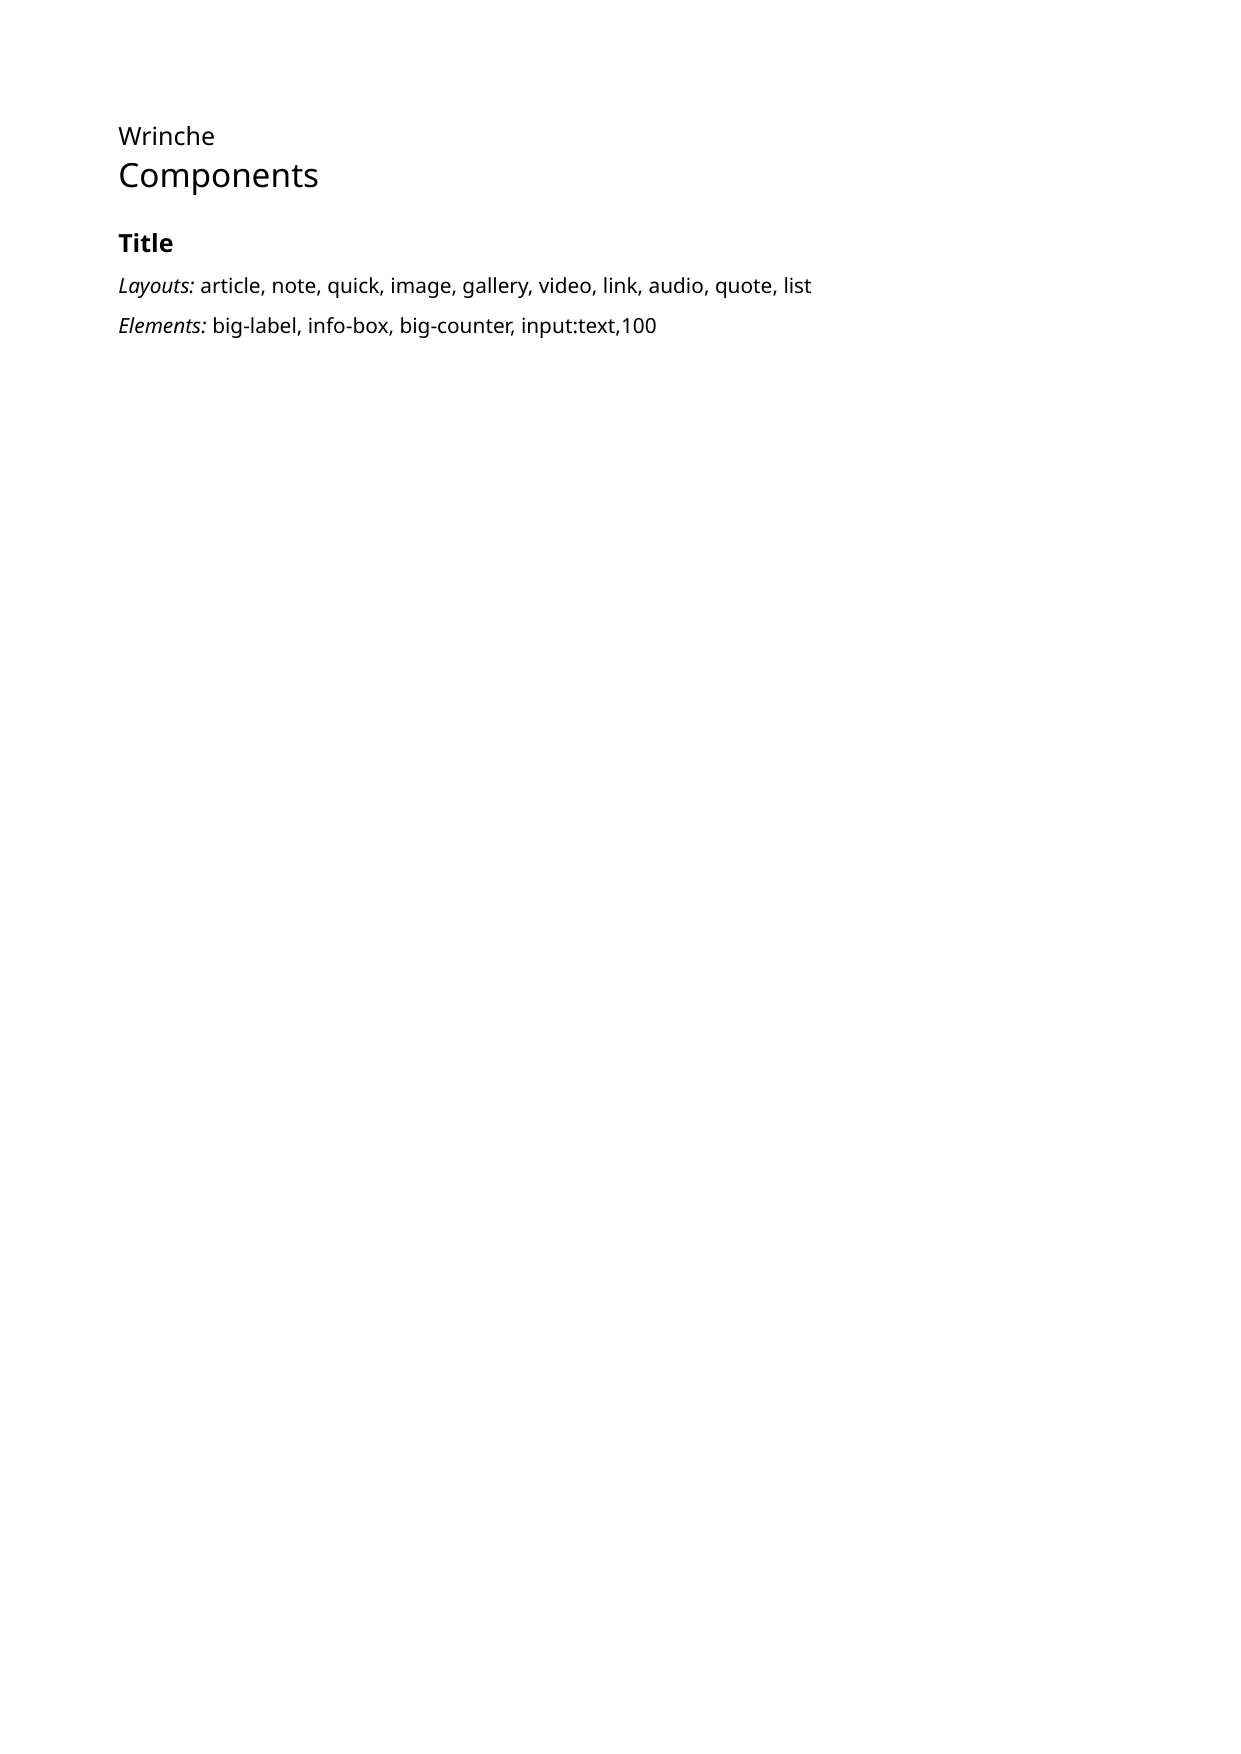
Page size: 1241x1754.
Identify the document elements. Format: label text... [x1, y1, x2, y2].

text Layouts: article, note, quick, image, gallery, video, link, audio, quote, list [118, 271, 1122, 300]
text Title [118, 226, 1122, 260]
text Components [118, 152, 1122, 198]
text Wrinche [118, 118, 1122, 152]
text Elements: big-label, info-box, big-counter, input:text,100 [118, 311, 1122, 340]
